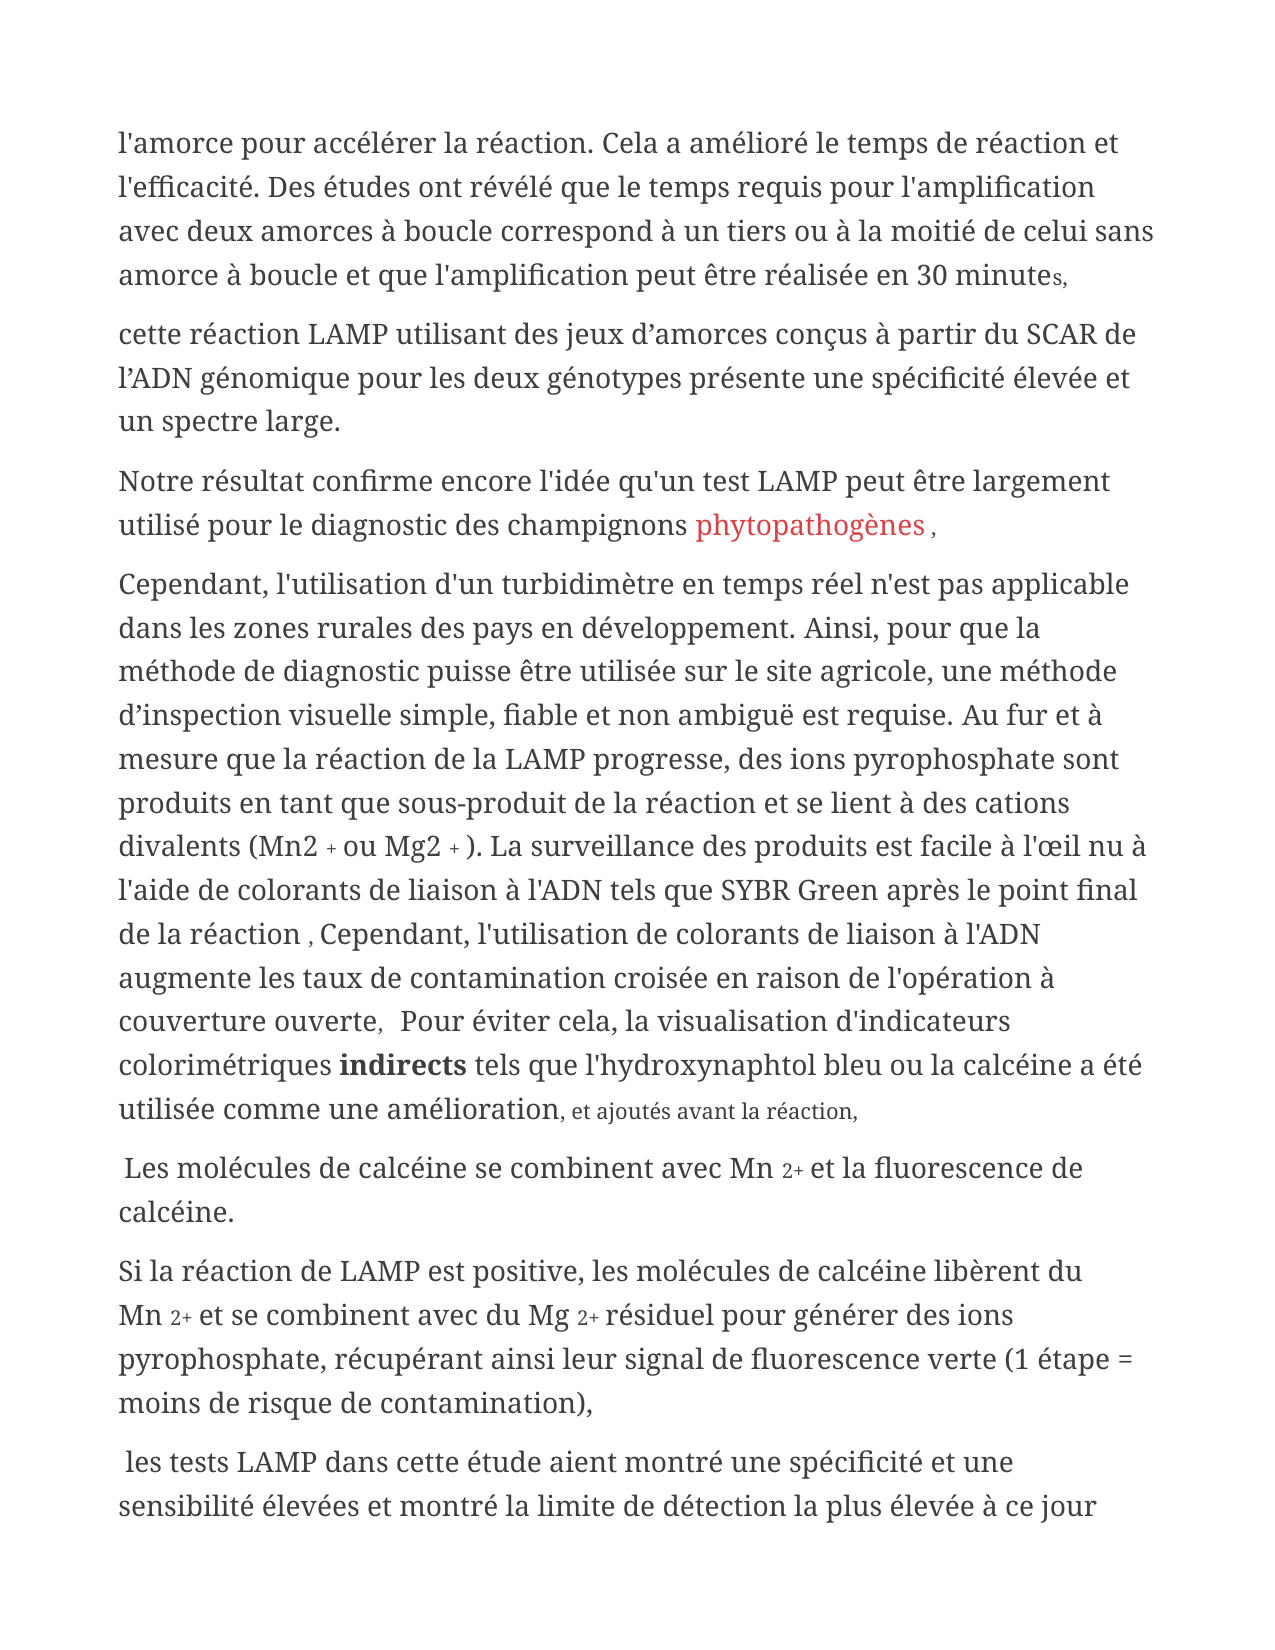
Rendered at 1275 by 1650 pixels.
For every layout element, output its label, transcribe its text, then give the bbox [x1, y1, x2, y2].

text cette réaction LAMP utilisant des jeux d’amorces conçus à partir du SCAR de l’ADN génomique pour les deux génotypes présente une spécificité élevée et un spectre large. [118, 309, 1157, 440]
text les tests LAMP dans cette étude aient montré une spécificité et une sensibilité élevées et montré la limite de détection la plus élevée à ce jour [118, 1437, 1157, 1524]
text Si la réaction de LAMP est positive, les molécules de calcéine libèrent du Mn 2+ et se combinent avec du Mg 2+ résiduel pour générer des ions pyrophosphate, récupérant ainsi leur signal de fluorescence verte (1 étape = moins de risque de contamination), [118, 1246, 1157, 1421]
text l'amorce pour accélérer la réaction. Cela a amélioré le temps de réaction et l'efficacité. Des études ont révélé que le temps requis pour l'amplification avec deux amorces à boucle correspond à un tiers ou à la moitié de celui sans amorce à boucle et que l'amplification peut être réalisée en 30 minutes, [118, 118, 1157, 293]
text Notre résultat confirme encore l'idée qu'un test LAMP peut être largement utilisé pour le diagnostic des champignons phytopathogènes , [118, 456, 1157, 543]
text Cependant, l'utilisation d'un turbidimètre en temps réel n'est pas applicable dans les zones rurales des pays en développement. Ainsi, pour que la méthode de diagnostic puisse être utilisée sur le site agricole, une méthode d’inspection visuelle simple, fiable et non ambiguë est requise. Au fur et à mesure que la réaction de la LAMP progresse, des ions pyrophosphate sont produits en tant que sous-produit de la réaction et se lient à des cations divalents (Mn2 + ou Mg2 + ). La surveillance des produits est facile à l'œil nu à l'aide de colorants de liaison à l'ADN tels que SYBR Green après le point final de la réaction , Cependant, l'utilisation de colorants de liaison à l'ADN augmente les taux de contamination croisée en raison de l'opération à couverture ouverte, Pour éviter cela, la visualisation d'indicateurs colorimétriques indirects tels que l'hydroxynaphtol bleu ou la calcéine a été utilisée comme une amélioration, et ajoutés avant la réaction, [118, 559, 1157, 1127]
text Les molécules de calcéine se combinent avec Mn 2+ et la fluorescence de calcéine. [118, 1143, 1157, 1231]
